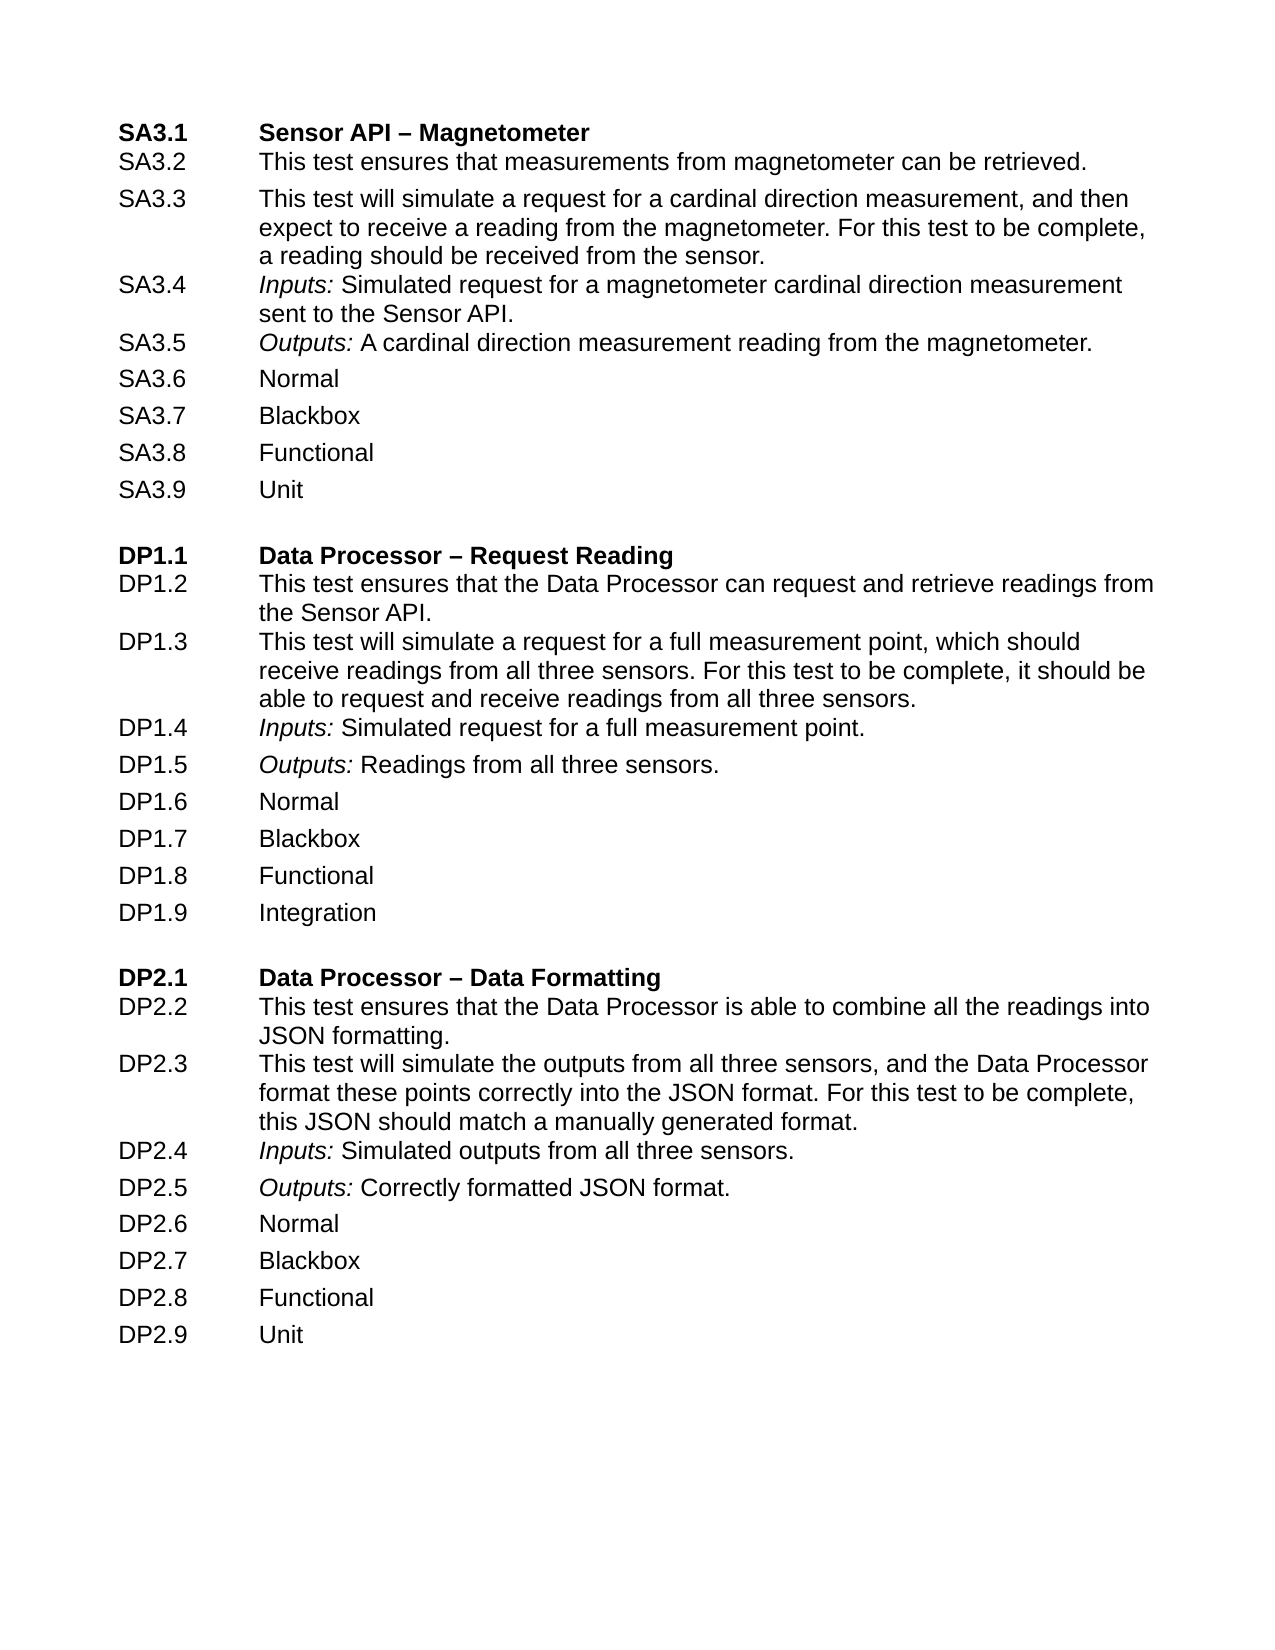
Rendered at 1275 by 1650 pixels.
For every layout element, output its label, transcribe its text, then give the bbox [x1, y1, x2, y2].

table_cell This test ensures that the Data Processor can request and retrieve readings from the Sensor API. [259, 569, 1157, 627]
table_cell Functional [259, 1283, 1157, 1320]
table_cell Inputs: Simulated request for a magnetometer cardinal direction measurement sent to the Sensor API. [259, 270, 1157, 327]
table_cell DP1.5 [118, 750, 259, 787]
table_cell DP2.2 [118, 992, 259, 1049]
table_cell DP2.8 [118, 1283, 259, 1320]
table_cell Integration [259, 898, 1157, 934]
table_cell SA3.3 [118, 184, 259, 270]
table_cell SA3.6 [118, 364, 259, 401]
table_cell DP2.9 [118, 1320, 259, 1357]
table_cell Inputs: Simulated request for a full measurement point. [259, 713, 1157, 750]
table_cell SA3.8 [118, 438, 259, 475]
table_cell SA3.5 [118, 328, 259, 364]
table_header Data Processor – Data Formatting [259, 963, 1157, 992]
table_cell DP1.3 [118, 627, 259, 713]
table_cell Functional [259, 438, 1157, 475]
table_cell DP1.9 [118, 898, 259, 934]
table_header DP2.1 [118, 963, 259, 992]
table_cell This test will simulate a request for a cardinal direction measurement, and then expect to receive a reading from the magnetometer. For this test to be complete, a reading should be received from the sensor. [259, 184, 1157, 270]
table_cell SA3.7 [118, 401, 259, 438]
table_cell DP1.8 [118, 861, 259, 897]
table_cell This test ensures that measurements from magnetometer can be retrieved. [259, 147, 1157, 184]
table_cell This test will simulate the outputs from all three sensors, and the Data Processor format these points correctly into the JSON format. For this test to be complete, this JSON should match a manually generated format. [259, 1049, 1157, 1136]
table_cell DP2.3 [118, 1049, 259, 1136]
table_cell Blackbox [259, 824, 1157, 861]
table_header SA3.1 [118, 118, 259, 147]
table_cell DP1.4 [118, 713, 259, 750]
table_cell This test will simulate a request for a full measurement point, which should receive readings from all three sensors. For this test to be complete, it should be able to request and receive readings from all three sensors. [259, 627, 1157, 713]
table_cell DP1.6 [118, 787, 259, 824]
table_cell DP2.4 [118, 1136, 259, 1172]
table_cell Blackbox [259, 1246, 1157, 1283]
table_cell DP1.2 [118, 569, 259, 627]
table_header DP1.1 [118, 541, 259, 569]
table_cell DP2.7 [118, 1246, 259, 1283]
table_cell Inputs: Simulated outputs from all three sensors. [259, 1136, 1157, 1172]
table_cell This test ensures that the Data Processor is able to combine all the readings into JSON formatting. [259, 992, 1157, 1049]
table_header Data Processor – Request Reading [259, 541, 1157, 569]
table_cell SA3.4 [118, 270, 259, 327]
table_cell Normal [259, 1209, 1157, 1246]
table_cell Unit [259, 475, 1157, 512]
table_cell DP1.7 [118, 824, 259, 861]
table_cell SA3.2 [118, 147, 259, 184]
table_cell DP2.5 [118, 1173, 259, 1209]
table_cell Normal [259, 787, 1157, 824]
table_cell Unit [259, 1320, 1157, 1357]
table_cell Outputs: Correctly formatted JSON format. [259, 1173, 1157, 1209]
table_cell Normal [259, 364, 1157, 401]
table_cell Functional [259, 861, 1157, 897]
table_cell Blackbox [259, 401, 1157, 438]
table_cell DP2.6 [118, 1209, 259, 1246]
table_cell Outputs: Readings from all three sensors. [259, 750, 1157, 787]
table_cell SA3.9 [118, 475, 259, 512]
table_cell Outputs: A cardinal direction measurement reading from the magnetometer. [259, 328, 1157, 364]
table_header Sensor API – Magnetometer [259, 118, 1157, 147]
